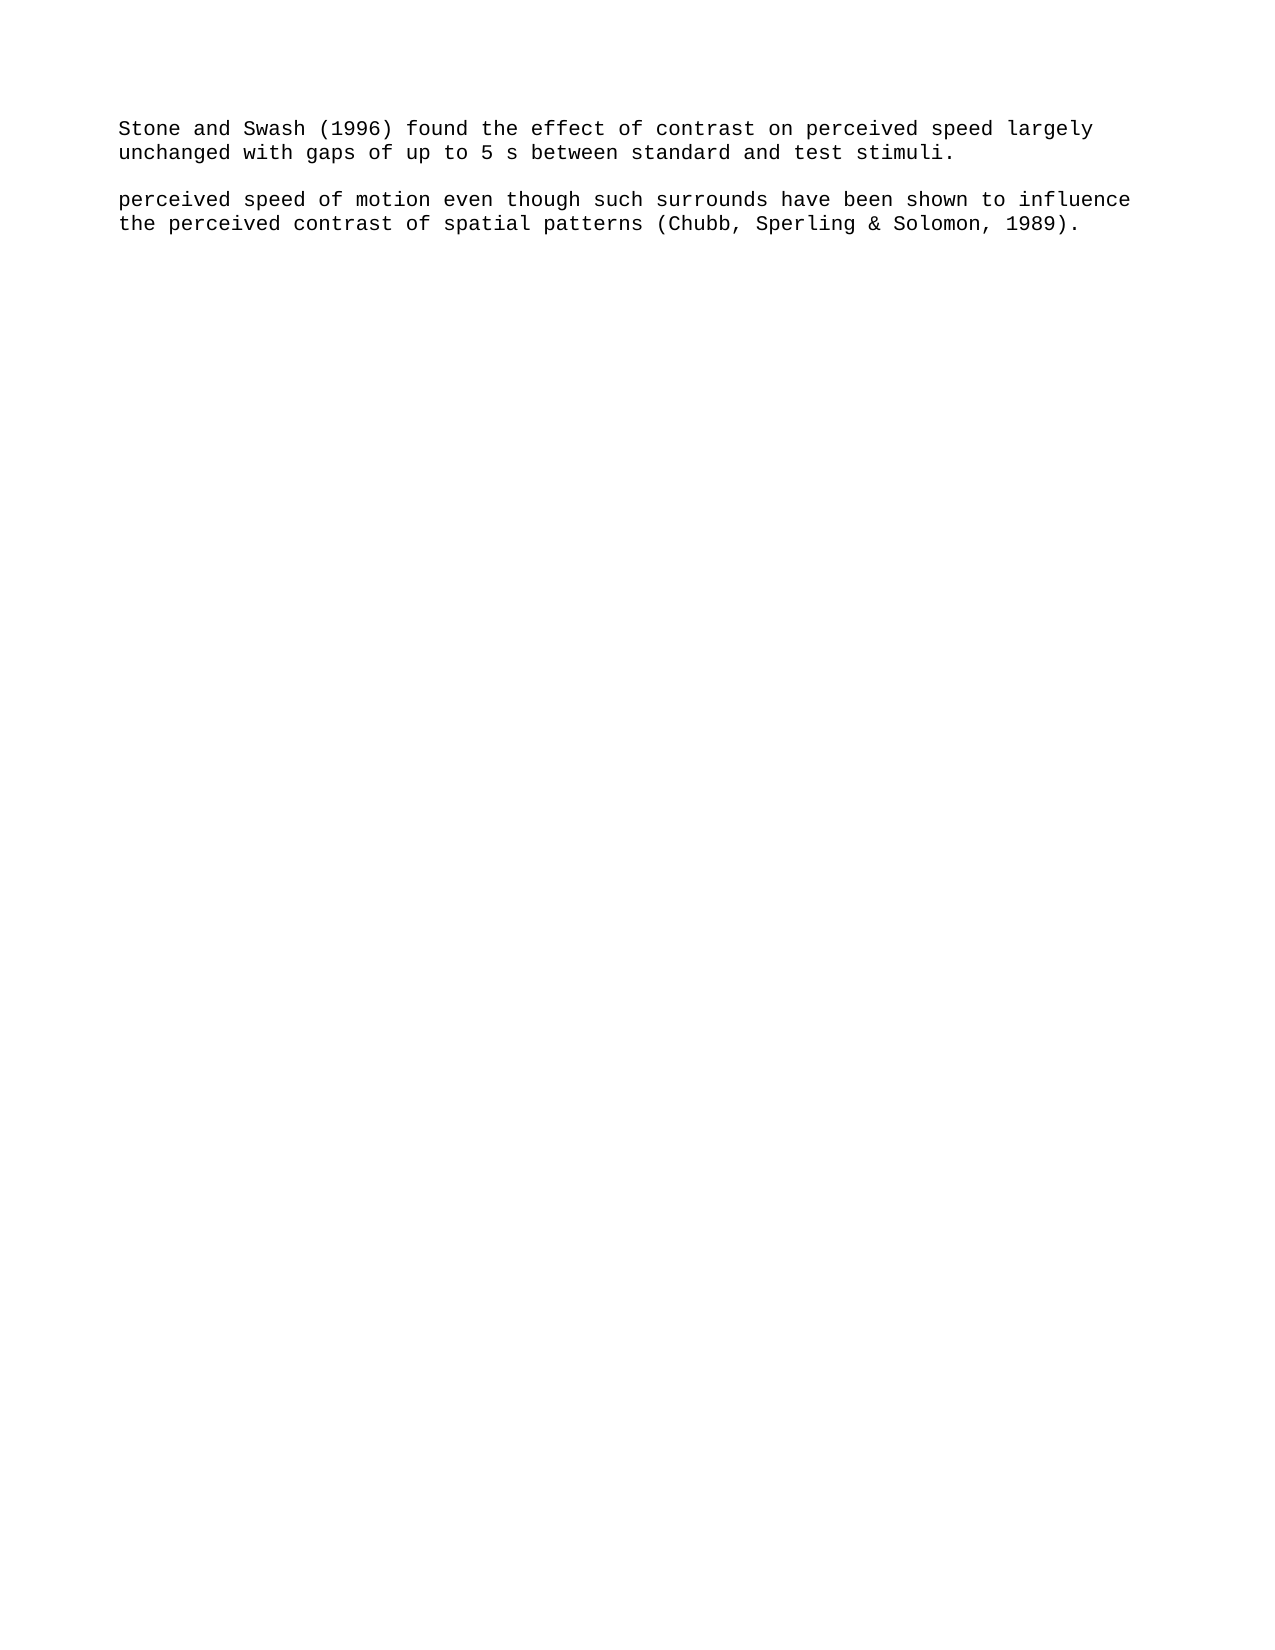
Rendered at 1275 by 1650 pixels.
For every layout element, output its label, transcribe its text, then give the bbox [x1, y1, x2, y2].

text Stone and Swash (1996) found the effect of contrast on perceived speed largely unchanged with gaps of up to 5 s between standard and test stimuli. [118, 118, 1157, 165]
text perceived speed of motion even though such surrounds have been shown to influence the perceived contrast of spatial patterns (Chubb, Sperling & Solomon, 1989). [118, 189, 1157, 236]
